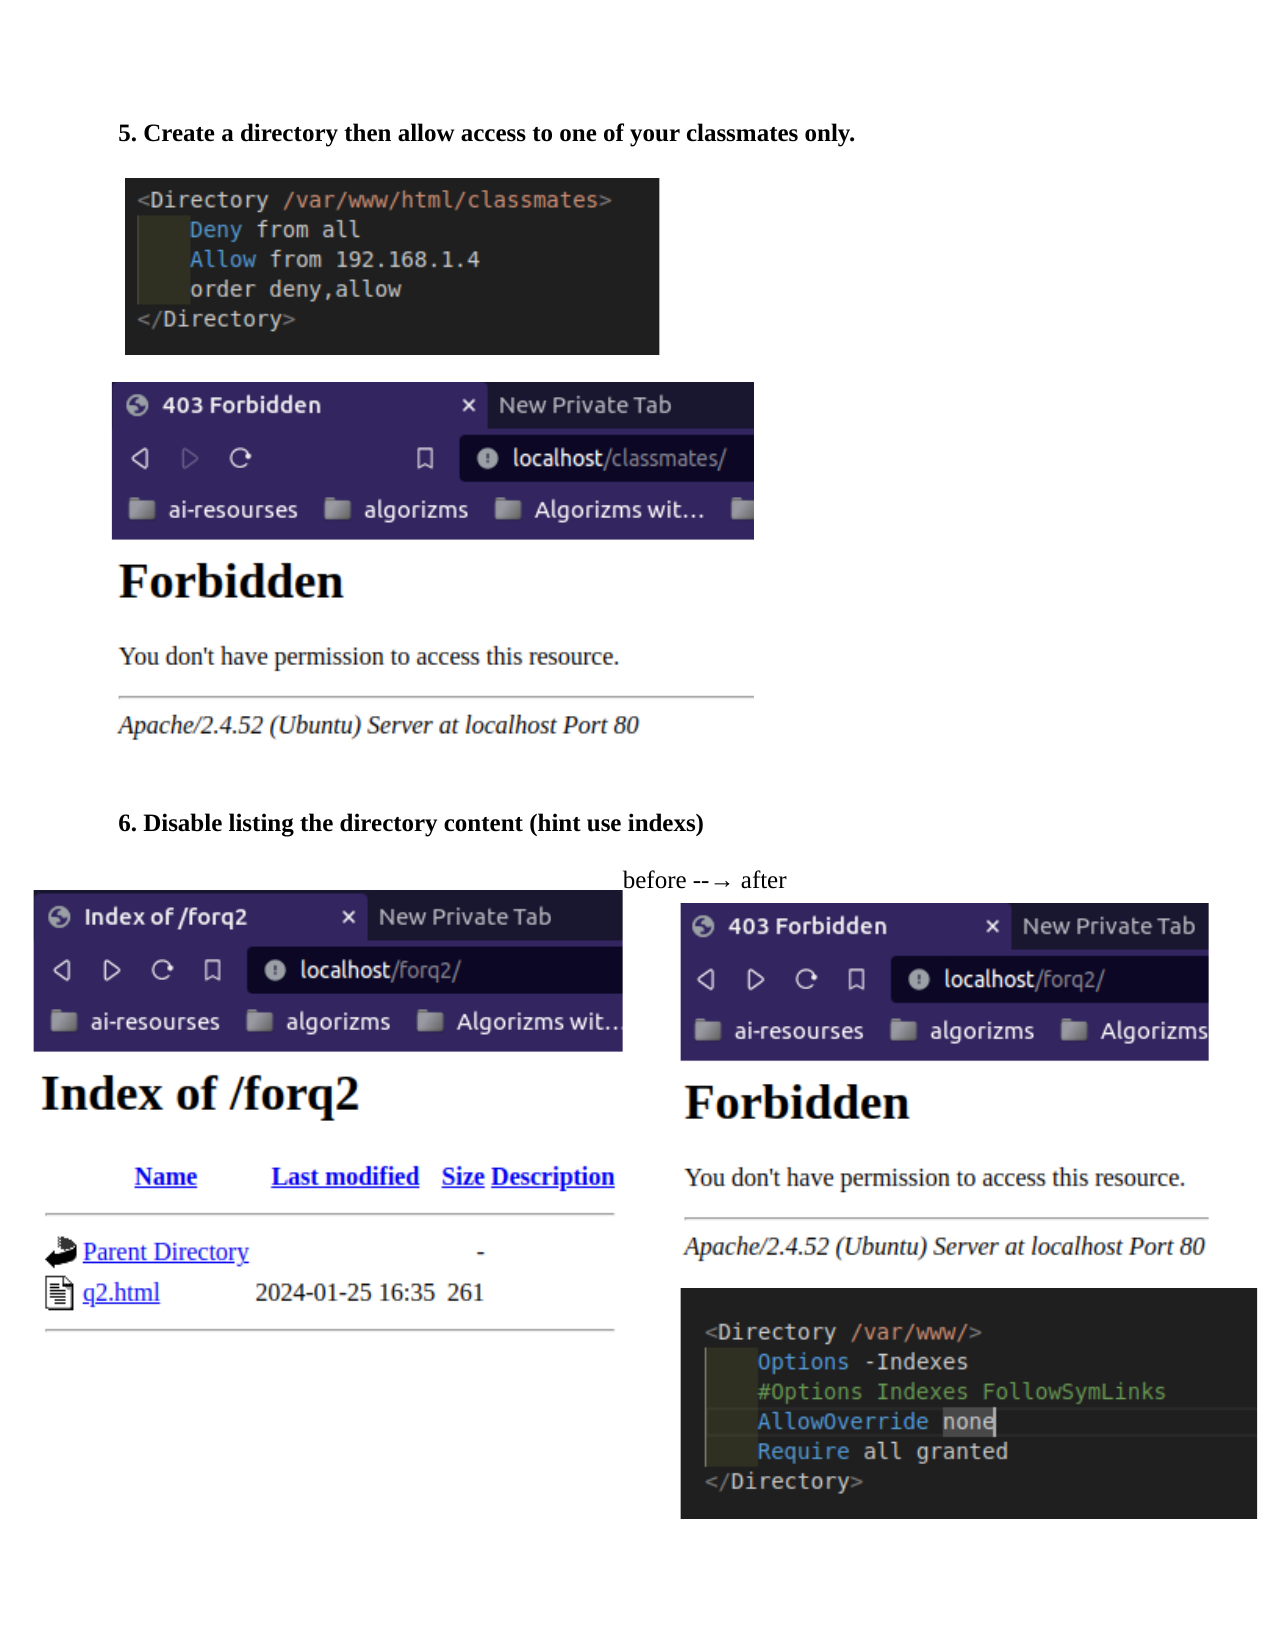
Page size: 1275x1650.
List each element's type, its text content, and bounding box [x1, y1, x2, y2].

picture [111, 382, 754, 776]
picture [33, 890, 623, 1334]
text before --→ after [118, 866, 1157, 894]
picture [680, 903, 1209, 1277]
text 6. Disable listing the directory content (hint use indexs) [118, 808, 1157, 837]
picture [125, 178, 660, 355]
text 5. Create a directory then allow access to one of your classmates only. [118, 118, 1157, 147]
picture [680, 1288, 1258, 1519]
